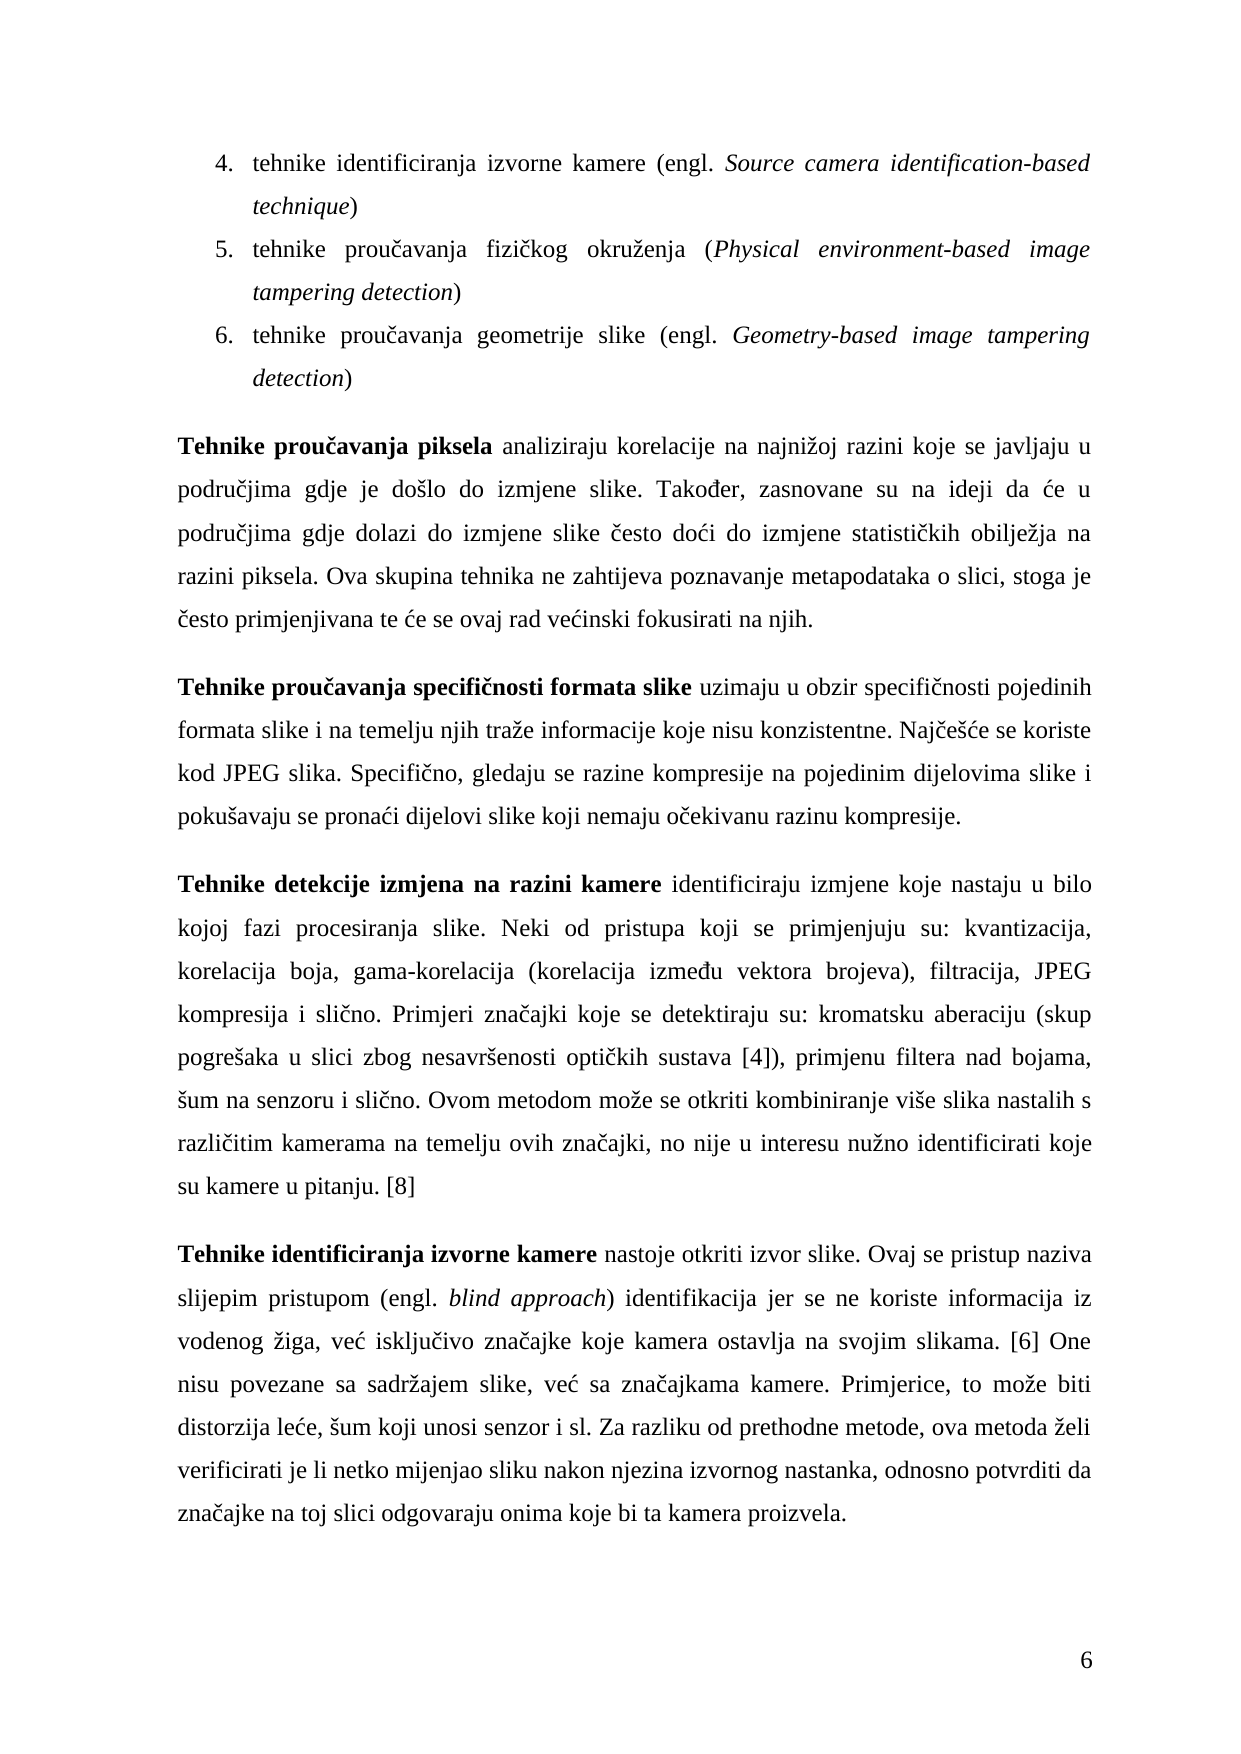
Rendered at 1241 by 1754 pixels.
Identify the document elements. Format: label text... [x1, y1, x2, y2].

list tehnike identificiranja izvorne kamere (engl. Source camera identification-based technique) [215, 148, 1092, 219]
list tehnike proučavanja fizičkog okruženja (Physical environment-based image tampering detection) [215, 234, 1092, 306]
text Tehnike proučavanja piksela analiziraju korelacije na najnižoj razini koje se javljaju u područjima gdje je došlo do izmjene slike. Također, zasnovane su na ideji da će u područjima gdje dolazi do izmjene slike često doći do izmjene statističkih obilježja na razini piksela. Ova skupina tehnika ne zahtijeva poznavanje metapodataka o slici, stoga je često primjenjivana te će se ovaj rad većinski fokusirati na njih. [177, 431, 1092, 633]
text Tehnike detekcije izmjena na razini kamere identificiraju izmjene koje nastaju u bilo kojoj fazi procesiranja slike. Neki od pristupa koji se primjenjuju su: kvantizacija, korelacija boja, gama-korelacija (korelacija između vektora brojeva), filtracija, JPEG kompresija i slično. Primjeri značajki koje se detektiraju su: kromatsku aberaciju (skup pogrešaka u slici zbog nesavršenosti optičkih sustava [4]), primjenu filtera nad bojama, šum na senzoru i slično. Ovom metodom može se otkriti kombiniranje više slika nastalih s različitim kamerama na temelju ovih značajki, no nije u interesu nužno identificirati koje su kamere u pitanju. [8] [177, 869, 1092, 1200]
list tehnike proučavanja geometrije slike (engl. Geometry-based image tampering detection) [215, 320, 1092, 392]
text Tehnike proučavanja specifičnosti formata slike uzimaju u obzir specifičnosti pojedinih formata slike i na temelju njih traže informacije koje nisu konzistentne. Najčešće se koriste kod JPEG slika. Specifično, gledaju se razine kompresije na pojedinim dijelovima slike i pokušavaju se pronaći dijelovi slike koji nemaju očekivanu razinu kompresije. [177, 672, 1092, 830]
text Tehnike identificiranja izvorne kamere nastoje otkriti izvor slike. Ovaj se pristup naziva slijepim pristupom (engl. blind approach) identifikacija jer se ne koriste informacija iz vodenog žiga, već isključivo značajke koje kamera ostavlja na svojim slikama. [6] One nisu povezane sa sadržajem slike, već sa značajkama kamere. Primjerice, to može biti distorzija leće, šum koji unosi senzor i sl. Za razliku od prethodne metode, ova metoda želi verificirati je li netko mijenjao sliku nakon njezina izvornog nastanka, odnosno potvrditi da značajke na toj slici odgovaraju onima koje bi ta kamera proizvela. [177, 1239, 1092, 1527]
